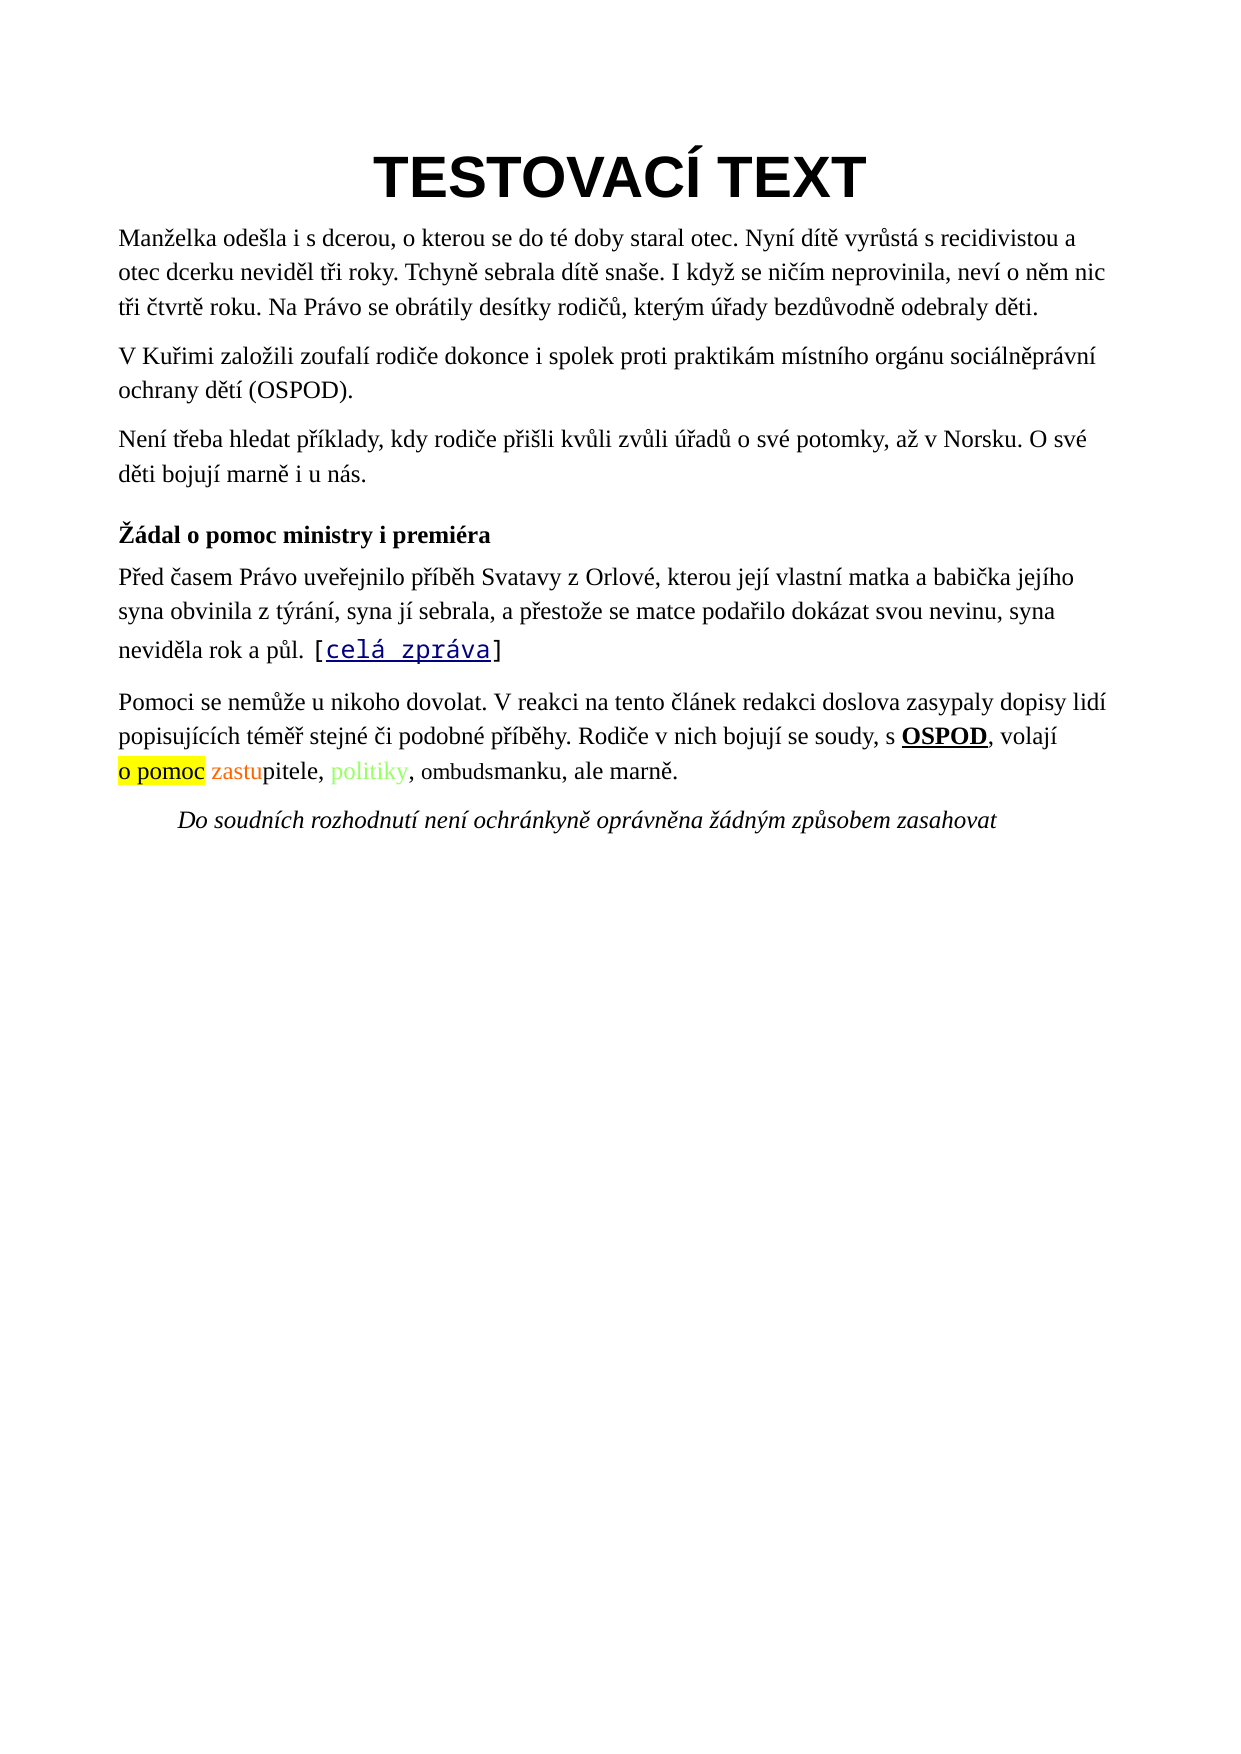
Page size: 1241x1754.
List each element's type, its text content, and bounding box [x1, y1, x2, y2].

text Do soudních rozhodnutí není ochránkyně oprávněna žádným způsobem zasahovat [177, 805, 1063, 834]
text Není třeba hledat příklady, kdy rodiče přišli kvůli zvůli úřadů o své potomky, až v Norsku. O své děti bojují marně i u nás. [118, 424, 1122, 487]
text Pomoci se nemůže u nikoho dovolat. V reakci na tento článek redakci doslova zasypaly dopisy lidí popisujících téměř stejné či podobné příběhy. Rodiče v nich bojují se soudy, s OSPOD, volají o pomoc zastupitele, politiky, ombudsmanku, ale marně. [118, 687, 1122, 785]
text V Kuřimi založili zoufalí rodiče dokonce i spolek proti praktikám místního orgánu sociálněprávní ochrany dětí (OSPOD). [118, 341, 1122, 404]
subtitle Žádal o pomoc ministry i premiéra [118, 520, 1122, 549]
title TESTOVACÍ TEXT [118, 143, 1122, 210]
text Manželka odešla i s dcerou, o kterou se do té doby staral otec. Nyní dítě vyrůstá s recidivistou a otec dcerku neviděl tři roky. Tchyně sebrala dítě snaše. I když se ničím neprovinila, neví o něm nic tři čtvrtě roku. Na Právo se obrátily desítky rodičů, kterým úřady bezdůvodně odebraly děti. [118, 223, 1122, 320]
text Před časem Právo uveřejnilo příběh Svatavy z Orlové, kterou její vlastní matka a babička jejího syna obvinila z týrání, syna jí sebrala, a přestože se matce podařilo dokázat svou nevinu, syna neviděla rok a půl. [celá zpráva] [118, 562, 1122, 666]
